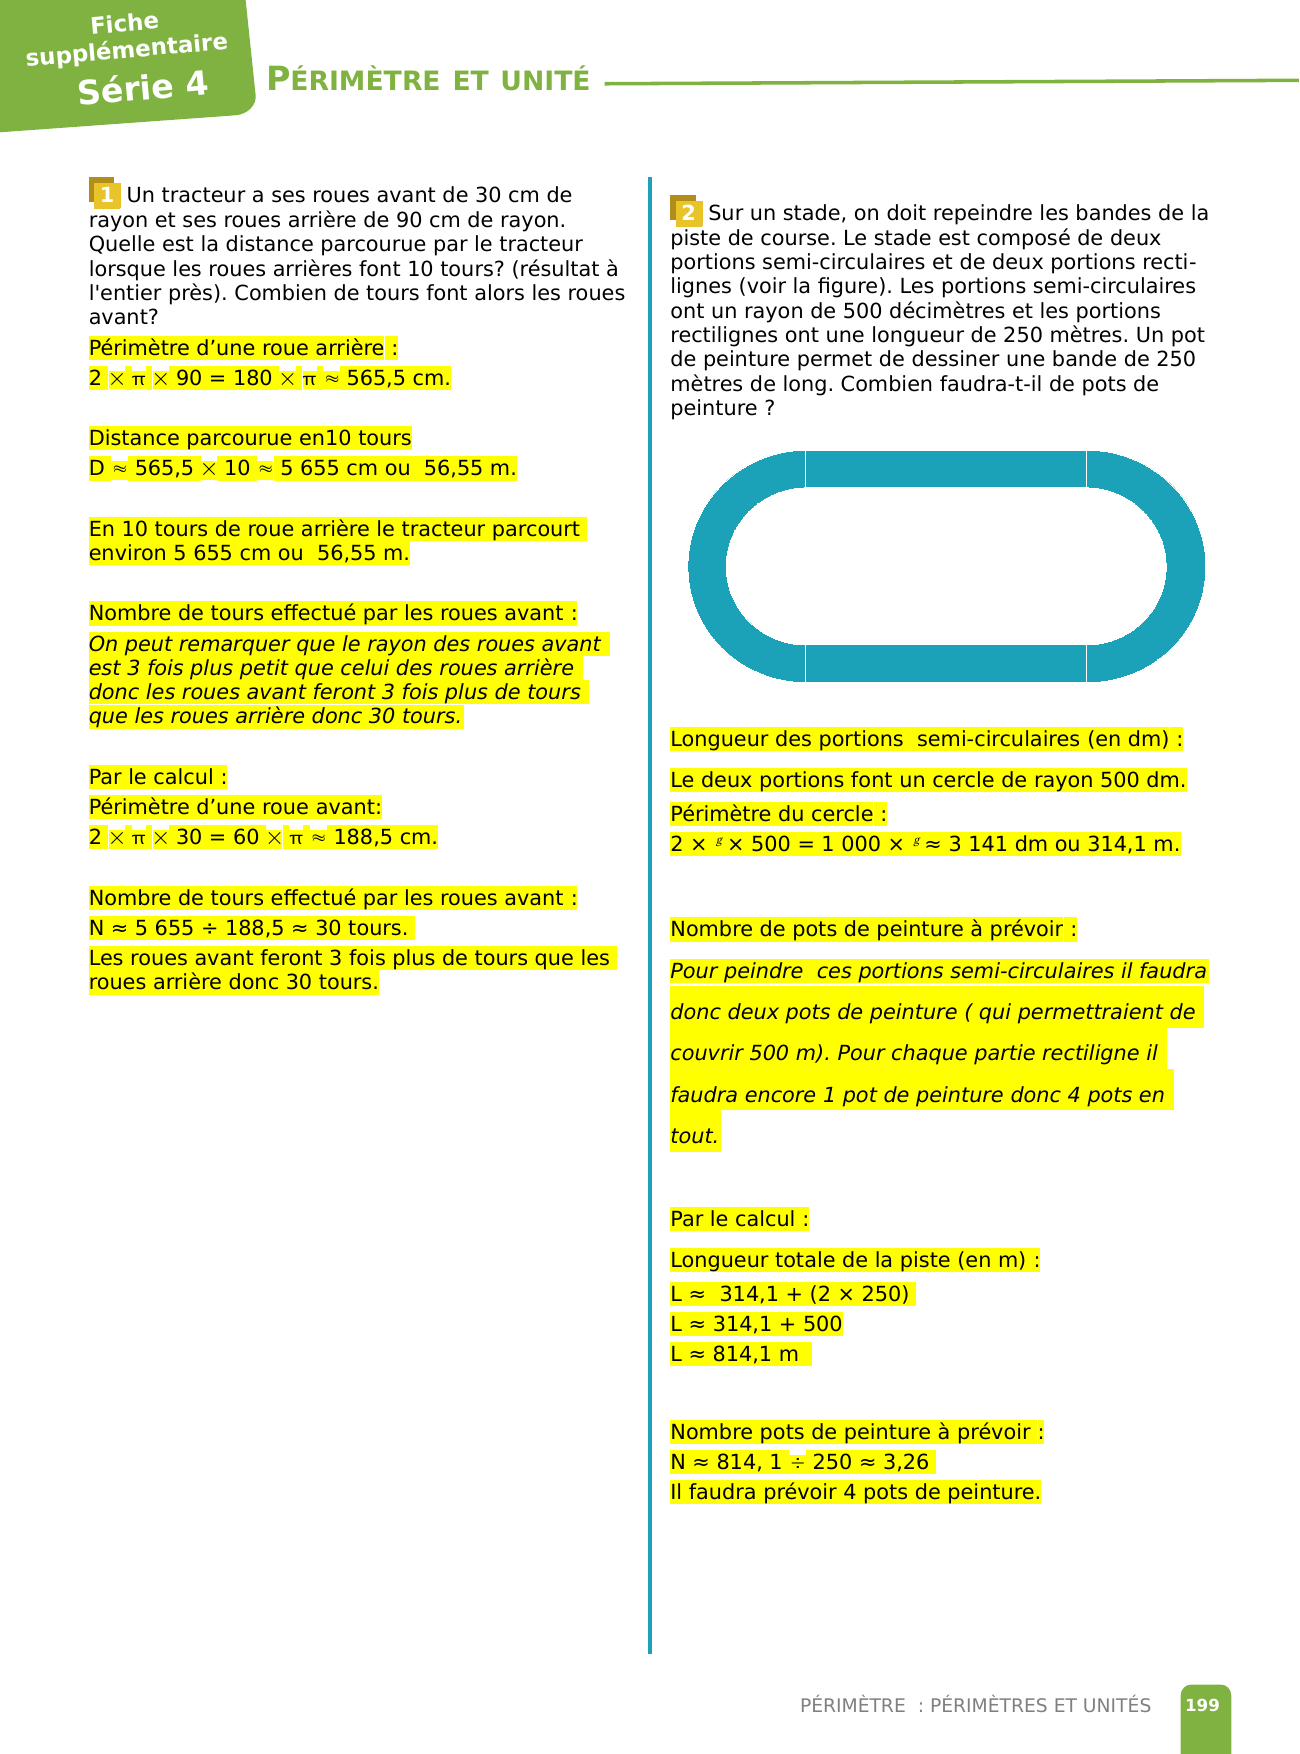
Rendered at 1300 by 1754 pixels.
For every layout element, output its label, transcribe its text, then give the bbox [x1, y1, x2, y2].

subtitle Il faudra prévoir 4 pots de peinture. [1041, 1480, 1205, 1504]
subtitle N ≈ 814, 1 ÷ 250 ≈ 3,26 [936, 1450, 1205, 1474]
subtitle D ≈ 565,5 × 10 ≈ 5 655 cm ou 56,55 m. [517, 456, 623, 481]
subtitle Distance parcourue en10 tours [412, 426, 623, 450]
text Pour peindre ces portions semi-circulaires il faudra donc deux pots de peinture ( qui permettraient de couvrir 500 m). Pour chaque partie rectiligne il faudra encore 1 pot de peinture donc 4 pots en tout. [670, 945, 1211, 1152]
subtitle Nombre de tours effectué par les roues avant : [577, 886, 623, 910]
text Le deux portions font un cercle de rayon 500 dm. [670, 754, 1211, 796]
subtitle 2 ×  × 30 = 60 ×  ≈ 188,5 cm. [233, 825, 259, 849]
text Par le calcul : [670, 1193, 1211, 1234]
text Nombre de pots de peinture à prévoir : [670, 904, 1211, 945]
subtitle Périmètre du cercle : [791, 802, 874, 826]
subtitle Périmètre d’une roue avant: [382, 795, 623, 819]
text Longueur totale de la piste (en m) : [670, 1234, 1211, 1276]
subtitle L ≈ 314,1 + (2 × 250) [916, 1282, 1205, 1306]
subtitle Les roues avant feront 3 fois plus de tours que les roues arrière donc 30 tours. [379, 946, 623, 995]
subtitle Par le calcul : [227, 765, 623, 789]
subtitle 2 ×  × 90 = 180 ×  ≈ 565,5 cm. [451, 366, 623, 390]
subtitle En 10 tours de roue arrière le tracteur parcourt environ 5 655 cm ou 56,55 m. [410, 517, 623, 565]
subtitle Nombre de tours effectué par les roues avant : [577, 601, 623, 626]
subtitle Sur un stade, on doit repeindre les bandes de la piste de course. Le stade est composé de deux portions semi-circulaires et de deux portions recti­lignes (voir la figure). Les portions semi-circulaires ont un rayon de 500 décimètres et les portions rectilignes ont une longueur de 250 mètres. Un pot de peinture permet de dessiner une bande de 250 mètres de long. Combien faudra-t-il de pots de peinture ? [670, 195, 1211, 420]
subtitle Périmètre d’une roue arrière : [398, 336, 623, 360]
subtitle Un tracteur a ses roues avant de 30 cm de rayon et ses roues arrière de 90 cm de rayon. Quelle est la distance parcourue par le tracteur lorsque les roues arrières font 10 tours? (résultat à l'entier près). Combien de tours font alors les roues avant? [88, 177, 629, 329]
subtitle L ≈ 814,1 m [812, 1342, 1205, 1366]
subtitle 2 ×  × 30 = 60 ×  ≈ 188,5 cm. [333, 825, 373, 849]
text Longueur des portions semi-circulaires (en dm) : [670, 713, 1211, 754]
subtitle Périmètre du cercle : [887, 802, 1205, 826]
subtitle L ≈ 314,1 + 500 [843, 1312, 1205, 1336]
subtitle Périmètre d’une roue avant: [316, 795, 375, 819]
subtitle N ≈ 5 655 ÷ 188,5 ≈ 30 tours. [415, 916, 623, 940]
subtitle 2 ×  × 30 = 60 ×  ≈ 188,5 cm. [438, 825, 623, 849]
subtitle Nombre pots de peinture à prévoir : [1044, 1420, 1205, 1444]
subtitle On peut remarquer que le rayon des roues avant est 3 fois plus petit que celui des roues arrière donc les roues avant feront 3 fois plus de tours que les roues arrière donc 30 tours. [88, 632, 623, 729]
